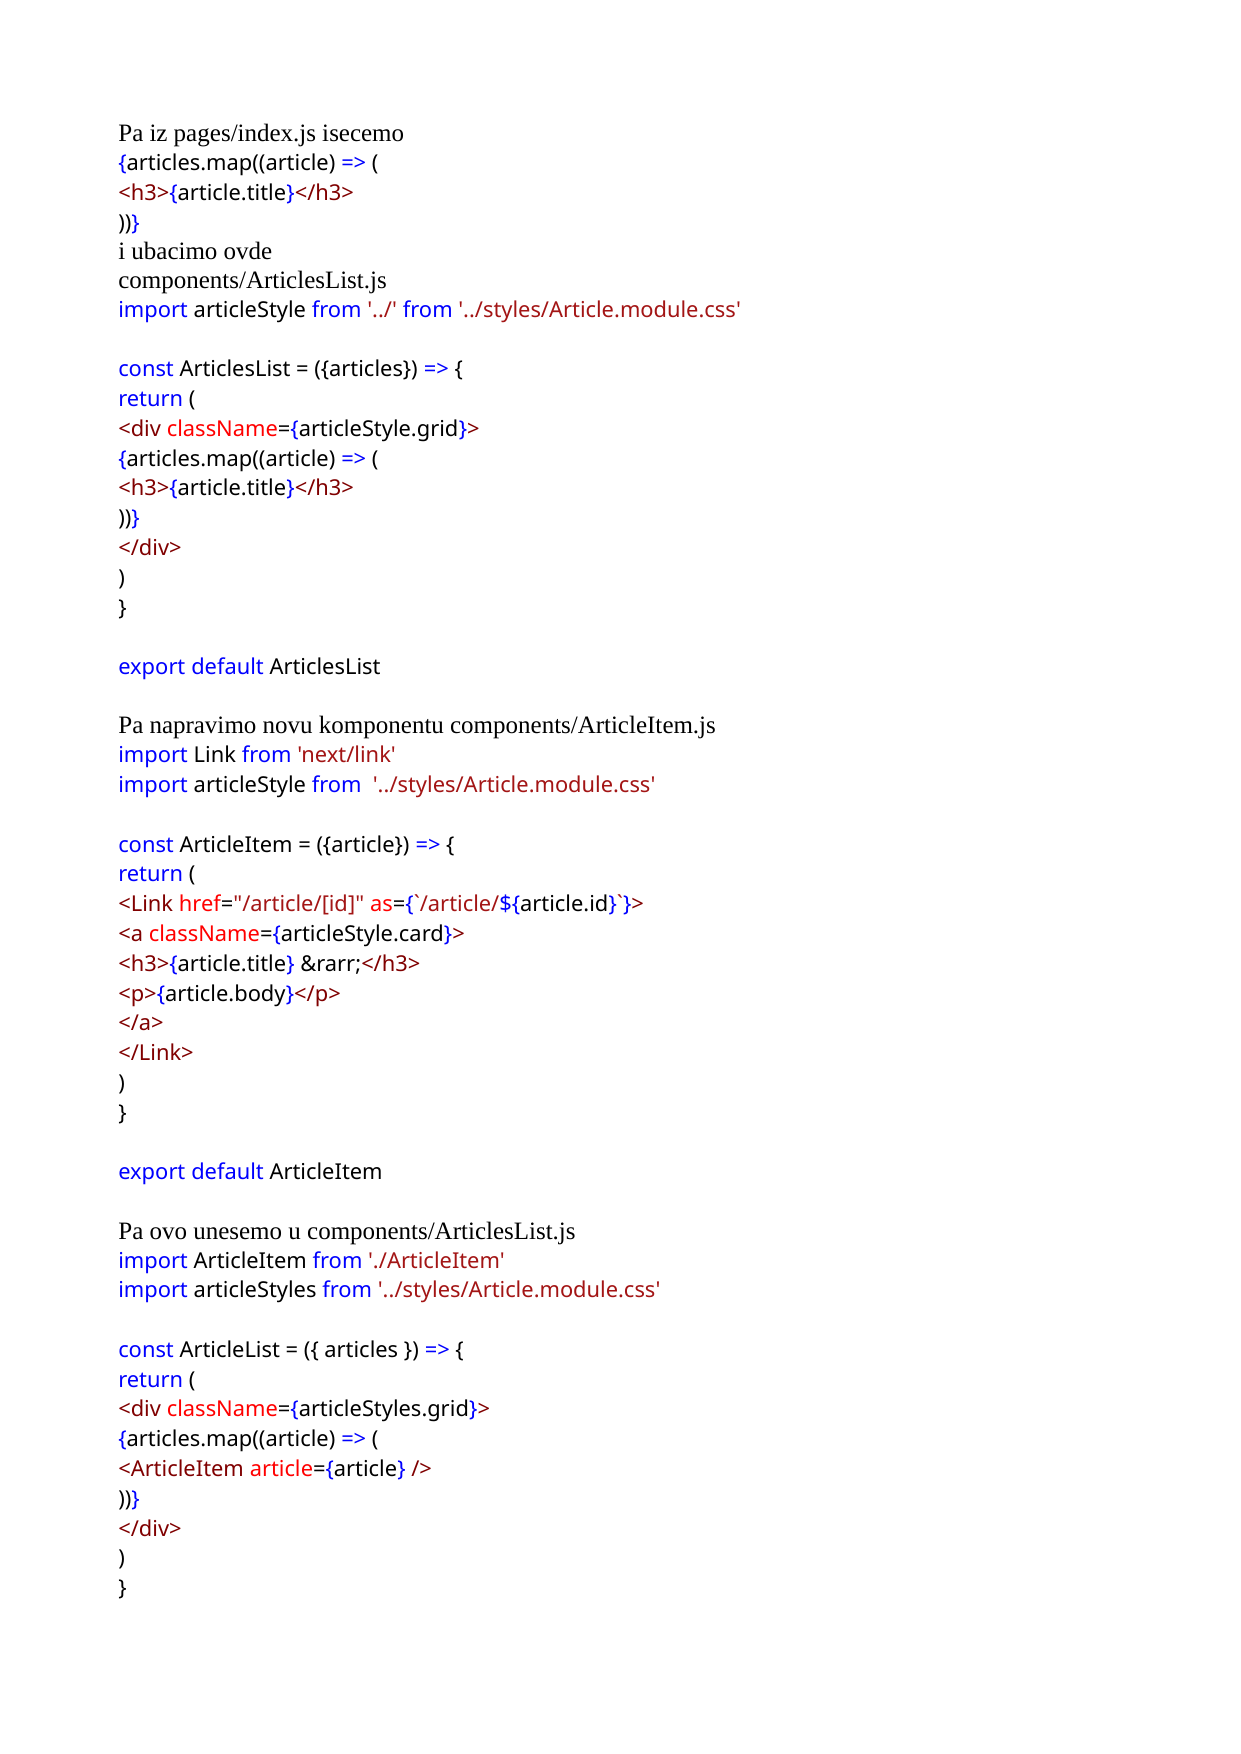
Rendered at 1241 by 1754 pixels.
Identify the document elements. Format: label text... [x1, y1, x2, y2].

text <h3>{article.title}</h3> [118, 177, 1122, 206]
text components/ArticlesList.js [118, 265, 1122, 294]
text ) [118, 1067, 1122, 1097]
text ))} [118, 206, 1122, 236]
text <a className={articleStyle.card}> [118, 918, 1122, 948]
text Pa iz pages/index.js isecemo [118, 118, 1122, 147]
text i ubacimo ovde [118, 236, 1122, 265]
text ) [118, 1542, 1122, 1572]
text import articleStyle from '../styles/Article.module.css' [118, 769, 1122, 799]
text {articles.map((article) => ( [118, 1423, 1122, 1453]
text ))} [118, 1483, 1122, 1513]
text </div> [118, 1513, 1122, 1542]
text </Link> [118, 1037, 1122, 1067]
text import ArticleItem from './ArticleItem' [118, 1244, 1122, 1274]
text <ArticleItem article={article} /> [118, 1453, 1122, 1483]
text ))} [118, 502, 1122, 532]
text } [118, 1097, 1122, 1127]
text const ArticleList = ({ articles }) => { [118, 1334, 1122, 1364]
text return ( [118, 383, 1122, 413]
text {articles.map((article) => ( [118, 147, 1122, 177]
text export default ArticlesList [118, 651, 1122, 681]
text import Link from 'next/link' [118, 739, 1122, 769]
text import articleStyle from '../' from '../styles/Article.module.css' [118, 294, 1122, 323]
text const ArticleItem = ({article}) => { [118, 829, 1122, 858]
text </div> [118, 532, 1122, 562]
text <h3>{article.title}</h3> [118, 472, 1122, 502]
text <Link href="/article/[id]" as={`/article/${article.id}`}> [118, 888, 1122, 918]
text {articles.map((article) => ( [118, 443, 1122, 472]
text ) [118, 562, 1122, 592]
text <h3>{article.title} &rarr;</h3> [118, 948, 1122, 978]
text <div className={articleStyles.grid}> [118, 1393, 1122, 1423]
text return ( [118, 1364, 1122, 1393]
text export default ArticleItem [118, 1156, 1122, 1186]
text } [118, 592, 1122, 621]
text Pa ovo unesemo u components/ArticlesList.js [118, 1216, 1122, 1244]
text </a> [118, 1007, 1122, 1037]
text Pa napravimo novu komponentu components/ArticleItem.js [118, 711, 1122, 739]
text import articleStyles from '../styles/Article.module.css' [118, 1274, 1122, 1304]
text } [118, 1572, 1122, 1602]
text const ArticlesList = ({articles}) => { [118, 353, 1122, 383]
text <p>{article.body}</p> [118, 978, 1122, 1007]
text return ( [118, 858, 1122, 888]
text <div className={articleStyle.grid}> [118, 413, 1122, 443]
